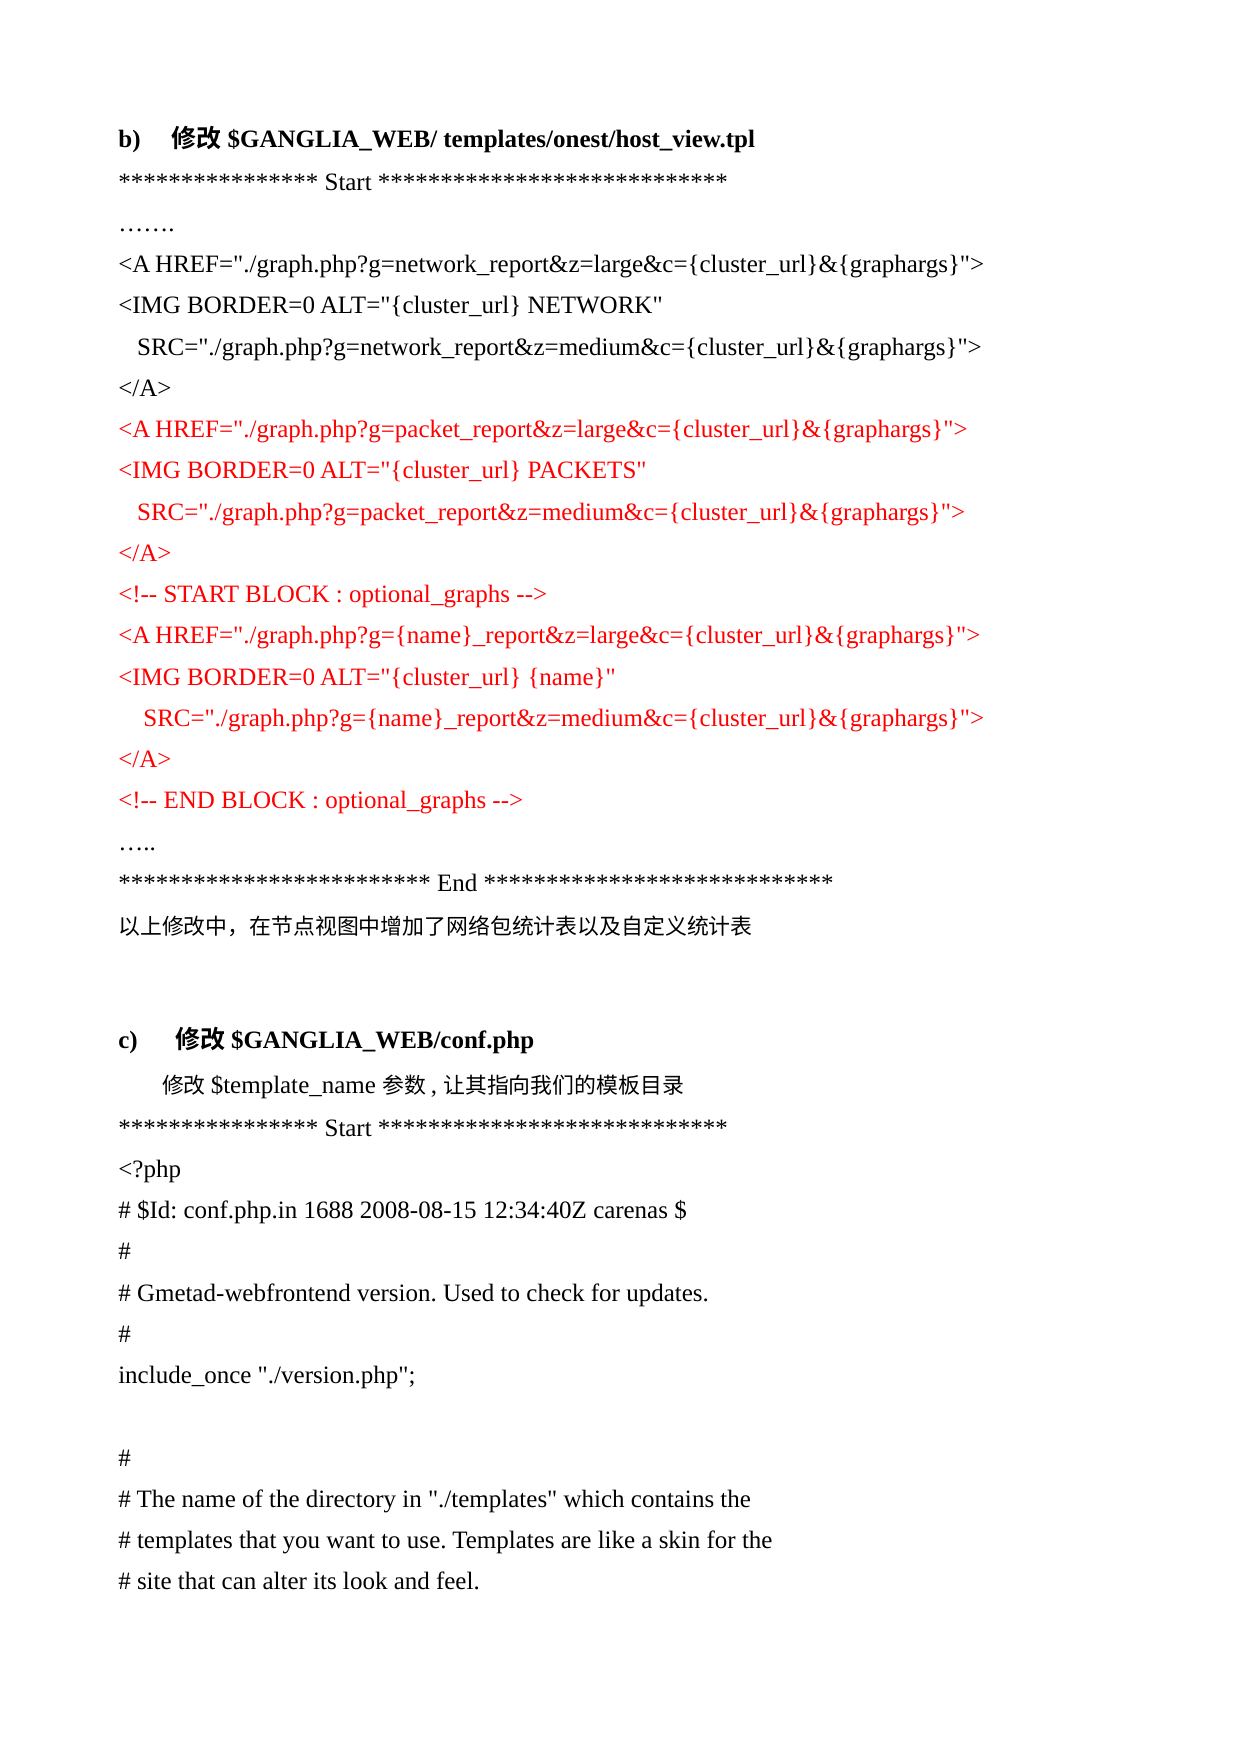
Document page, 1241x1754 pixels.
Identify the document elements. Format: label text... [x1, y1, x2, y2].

subtitle b) 修改 $GANGLIA_WEB/ templates/onest/host_view.tpl [118, 118, 1122, 154]
text </A> [118, 373, 1122, 402]
text <IMG BORDER=0 ALT="{cluster_url} PACKETS" [118, 456, 1122, 484]
text 以上修改中，在节点视图中增加了网络包统计表以及自定义统计表 [118, 909, 1122, 941]
text # $Id: conf.php.in 1688 2008-08-15 12:34:40Z carenas $ [118, 1195, 1122, 1224]
text SRC="./graph.php?g={name}_report&z=medium&c={cluster_url}&{graphargs}"> [118, 703, 1122, 732]
text <A HREF="./graph.php?g=packet_report&z=large&c={cluster_url}&{graphargs}"> [118, 414, 1122, 443]
text <!-- START BLOCK : optional_graphs --> [118, 579, 1122, 608]
text ….. [118, 827, 1122, 856]
text include_once "./version.php"; [118, 1360, 1122, 1389]
text **************** Start **************************** [118, 1113, 1122, 1141]
text <A HREF="./graph.php?g=network_report&z=large&c={cluster_url}&{graphargs}"> [118, 249, 1122, 278]
text # [118, 1319, 1122, 1348]
text # site that can alter its look and feel. [118, 1566, 1122, 1595]
text SRC="./graph.php?g=network_report&z=medium&c={cluster_url}&{graphargs}"> [118, 332, 1122, 361]
text # Gmetad-webfrontend version. Used to check for updates. [118, 1278, 1122, 1306]
text ……. [118, 208, 1122, 237]
text ************************* End **************************** [118, 868, 1122, 897]
text <IMG BORDER=0 ALT="{cluster_url} NETWORK" [118, 291, 1122, 319]
text # [118, 1443, 1122, 1471]
text <IMG BORDER=0 ALT="{cluster_url} {name}" [118, 662, 1122, 691]
text # The name of the directory in "./templates" which contains the [118, 1484, 1122, 1513]
text <?php [118, 1154, 1122, 1183]
text </A> [118, 744, 1122, 773]
text </A> [118, 538, 1122, 567]
text <!-- END BLOCK : optional_graphs --> [118, 786, 1122, 814]
text **************** Start **************************** [118, 167, 1122, 196]
subtitle c) 修改 $GANGLIA_WEB/conf.php [118, 1020, 1122, 1056]
text # [118, 1236, 1122, 1265]
text 修改 $template_name 参数 , 让其指向我们的模板目录 [162, 1068, 1122, 1100]
text SRC="./graph.php?g=packet_report&z=medium&c={cluster_url}&{graphargs}"> [118, 497, 1122, 526]
text # templates that you want to use. Templates are like a skin for the [118, 1525, 1122, 1554]
text <A HREF="./graph.php?g={name}_report&z=large&c={cluster_url}&{graphargs}"> [118, 621, 1122, 649]
